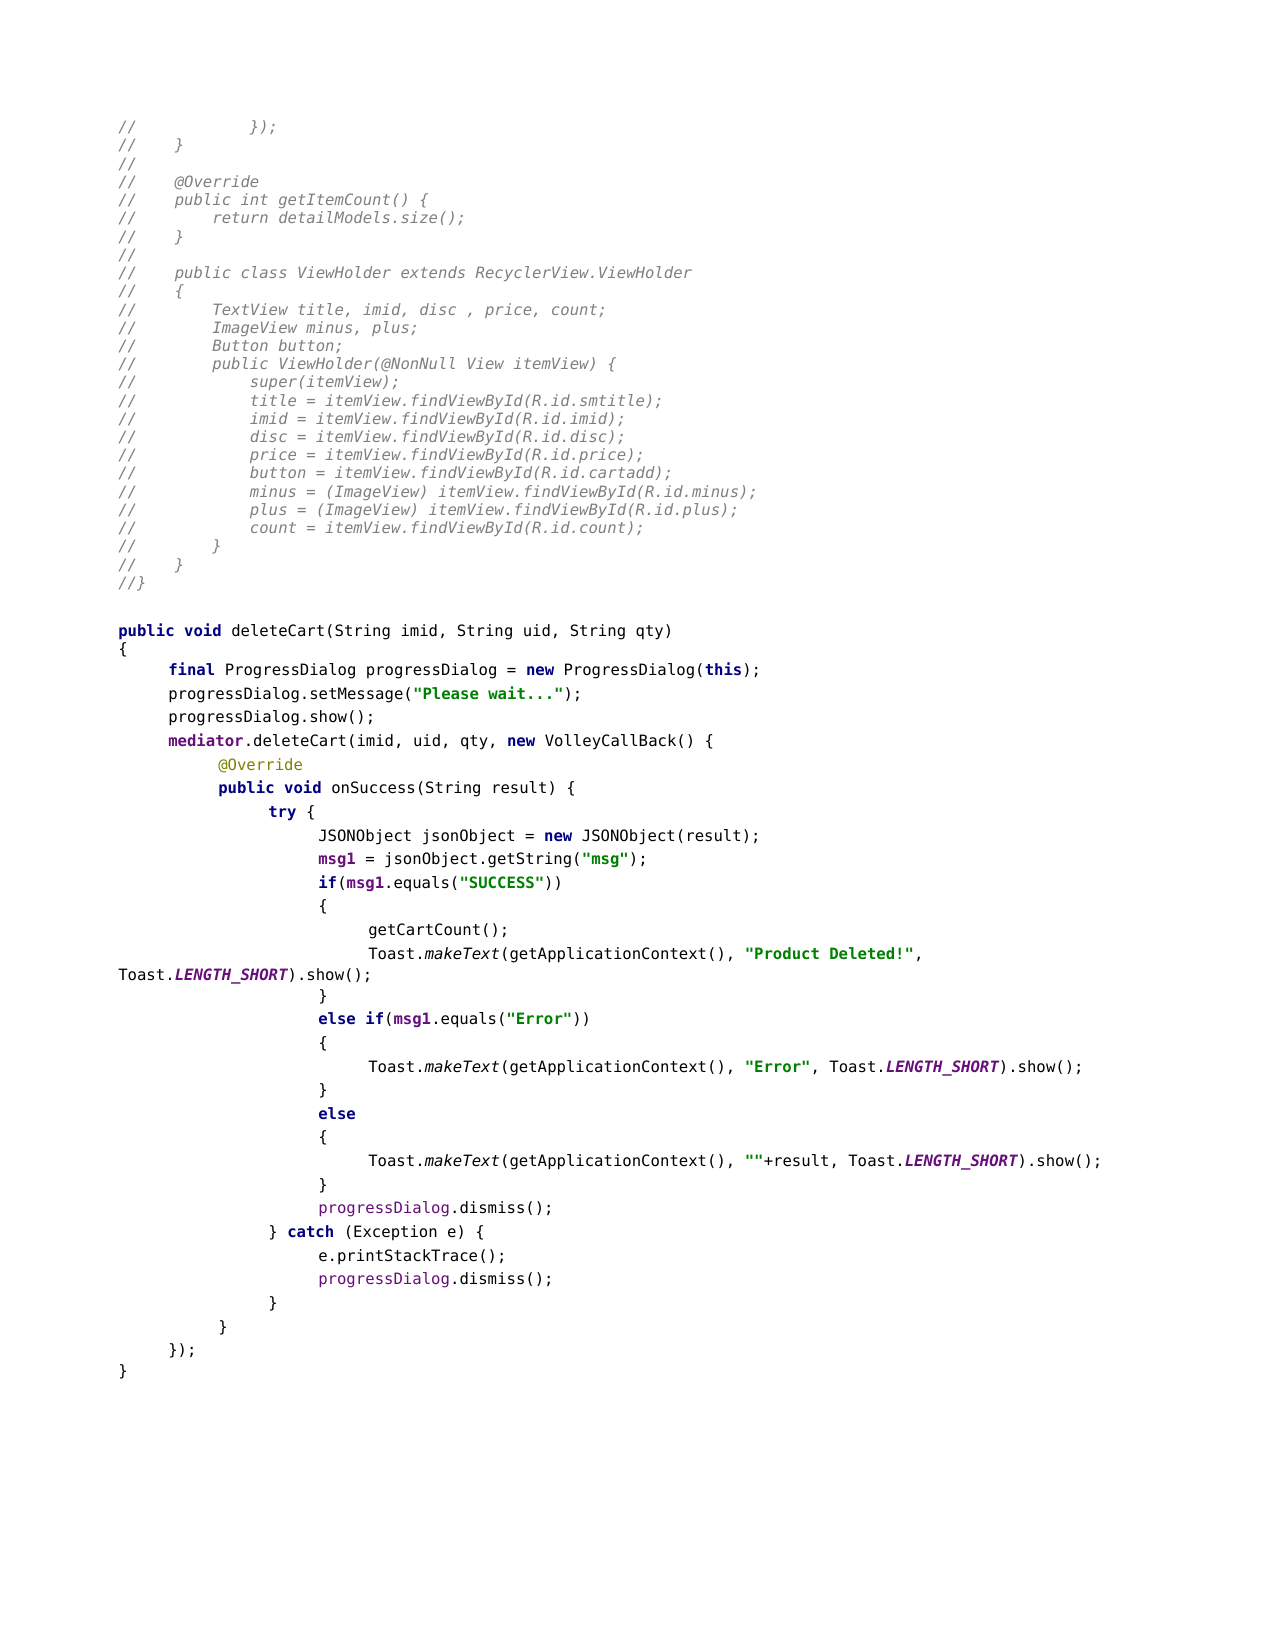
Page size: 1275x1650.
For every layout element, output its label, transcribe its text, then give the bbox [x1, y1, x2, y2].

text // [118, 154, 1157, 173]
text final ProgressDialog progressDialog = new ProgressDialog(this); [118, 658, 1157, 682]
text mediator.deleteCart(imid, uid, qty, new VolleyCallBack() { [118, 729, 1157, 753]
text e.printStackTrace(); [118, 1244, 1157, 1267]
text }); [118, 1338, 1157, 1362]
text } [118, 1315, 1157, 1338]
text Toast.makeText(getApplicationContext(), "Product Deleted!", Toast.LENGTH_SHORT).show(); [118, 942, 1157, 984]
text } [118, 1173, 1157, 1196]
text // [118, 246, 1157, 264]
text else [118, 1102, 1157, 1126]
text // super(itemView); [118, 373, 1157, 392]
text // button = itemView.findViewById(R.id.cartadd); [118, 464, 1157, 483]
text public void onSuccess(String result) { [118, 776, 1157, 800]
text // @Override [118, 173, 1157, 191]
text // plus = (ImageView) itemView.findViewById(R.id.plus); [118, 501, 1157, 519]
text progressDialog.dismiss(); [118, 1196, 1157, 1220]
text @Override [118, 753, 1157, 776]
text // } [118, 227, 1157, 246]
text // } [118, 136, 1157, 154]
text } [118, 1362, 1157, 1380]
text // TextView title, imid, disc , price, count; [118, 300, 1157, 319]
text // minus = (ImageView) itemView.findViewById(R.id.minus); [118, 483, 1157, 501]
text public void deleteCart(String imid, String uid, String qty) [118, 622, 1157, 640]
text getCartCount(); [118, 918, 1157, 942]
text Toast.makeText(getApplicationContext(), ""+result, Toast.LENGTH_SHORT).show(); [118, 1149, 1157, 1173]
text // title = itemView.findViewById(R.id.smtitle); [118, 392, 1157, 410]
text // disc = itemView.findViewById(R.id.disc); [118, 428, 1157, 446]
text msg1 = jsonObject.getString("msg"); [118, 847, 1157, 871]
text } [118, 984, 1157, 1007]
text { [118, 1031, 1157, 1054]
text // public class ViewHolder extends RecyclerView.ViewHolder [118, 264, 1157, 282]
text // { [118, 282, 1157, 300]
text //} [118, 574, 1157, 592]
text // } [118, 537, 1157, 556]
text } catch (Exception e) { [118, 1220, 1157, 1244]
text { [118, 894, 1157, 918]
text // Button button; [118, 337, 1157, 355]
text { [118, 1126, 1157, 1149]
text } [118, 1291, 1157, 1315]
text // return detailModels.size(); [118, 209, 1157, 227]
text JSONObject jsonObject = new JSONObject(result); [118, 823, 1157, 847]
text // price = itemView.findViewById(R.id.price); [118, 446, 1157, 464]
text // ImageView minus, plus; [118, 319, 1157, 337]
text Toast.makeText(getApplicationContext(), "Error", Toast.LENGTH_SHORT).show(); [118, 1054, 1157, 1078]
text // imid = itemView.findViewById(R.id.imid); [118, 410, 1157, 428]
text // public int getItemCount() { [118, 191, 1157, 209]
text progressDialog.setMessage("Please wait..."); [118, 682, 1157, 705]
text progressDialog.dismiss(); [118, 1267, 1157, 1291]
text // }); [118, 118, 1157, 136]
text if(msg1.equals("SUCCESS")) [118, 871, 1157, 894]
text try { [118, 800, 1157, 823]
text // } [118, 556, 1157, 574]
text } [118, 1078, 1157, 1102]
text // public ViewHolder(@NonNull View itemView) { [118, 355, 1157, 373]
text progressDialog.show(); [118, 705, 1157, 729]
text { [118, 640, 1157, 658]
text else if(msg1.equals("Error")) [118, 1007, 1157, 1031]
text // count = itemView.findViewById(R.id.count); [118, 519, 1157, 537]
